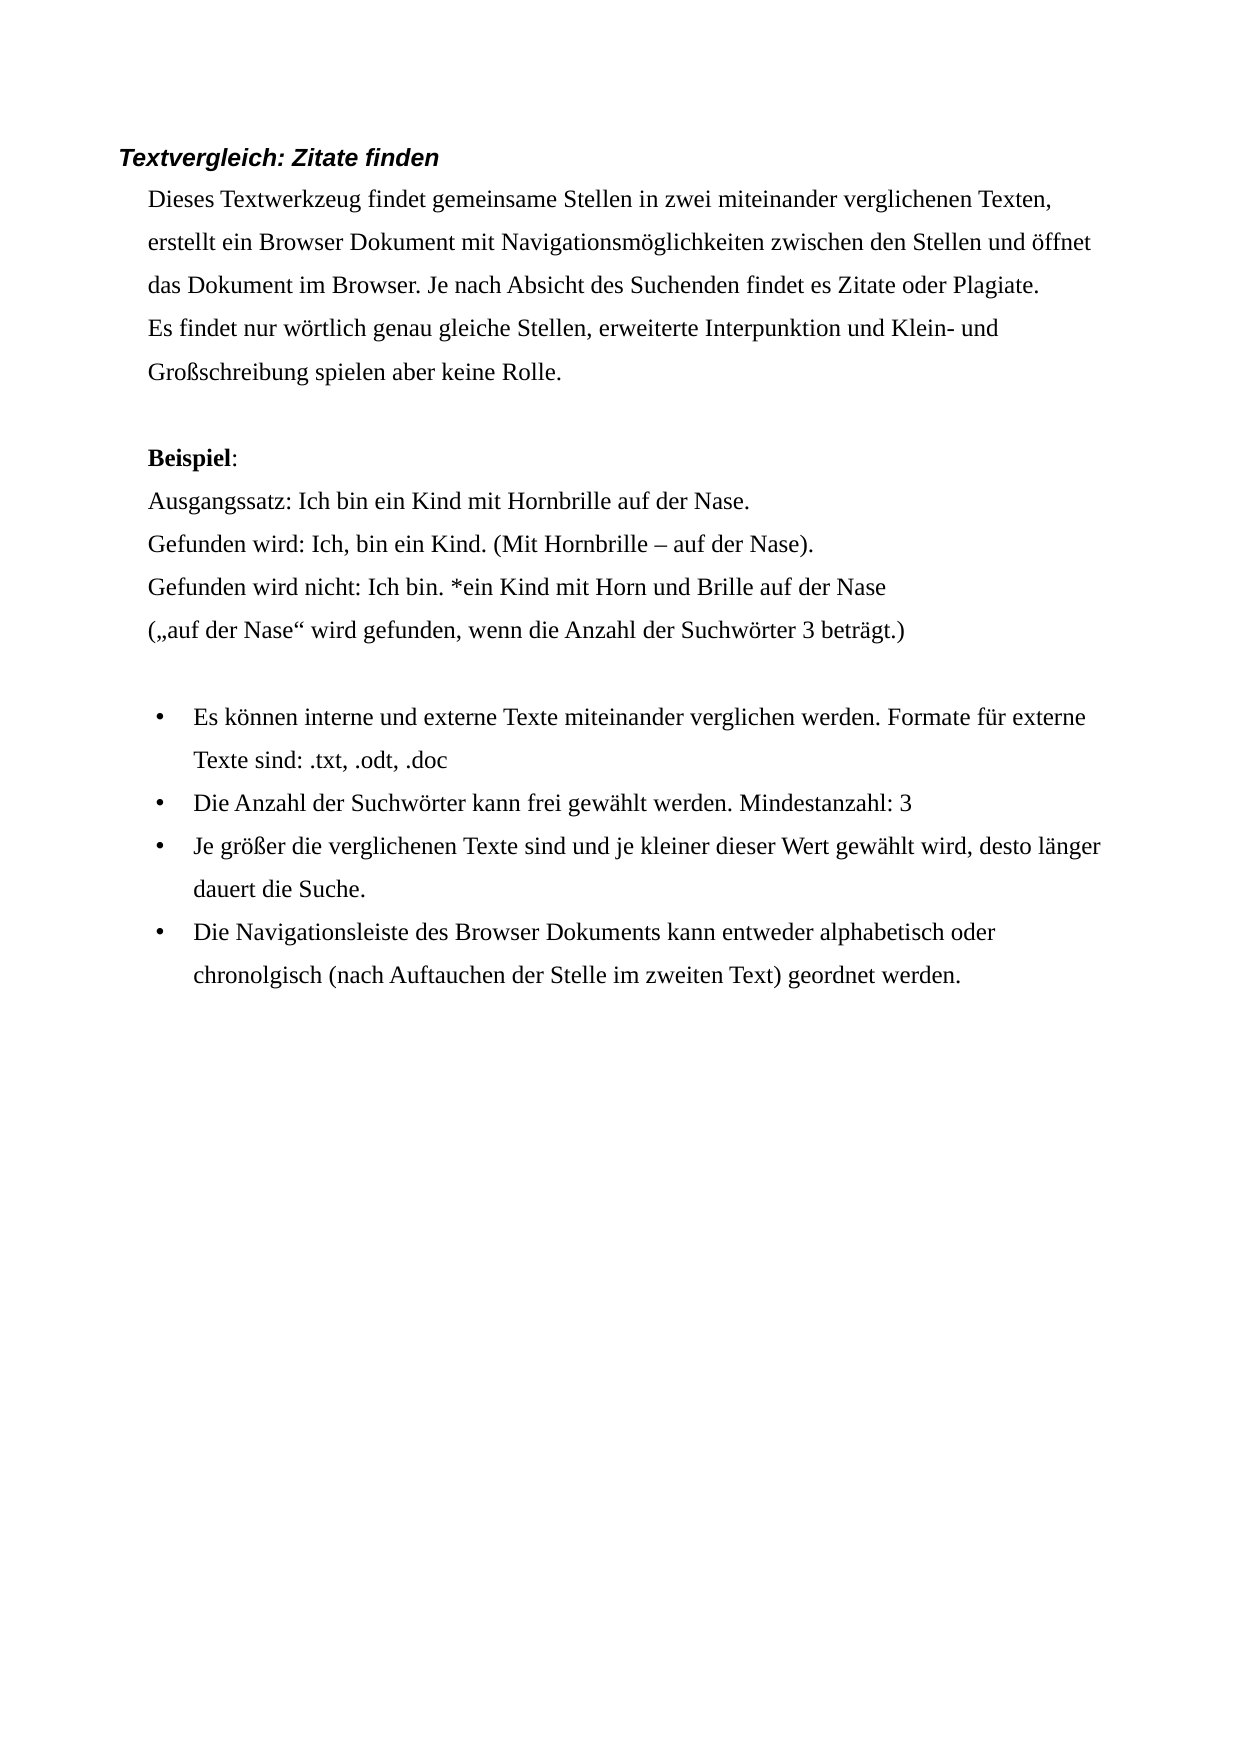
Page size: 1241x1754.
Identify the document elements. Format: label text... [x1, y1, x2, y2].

list Die Anzahl der Suchwörter kann frei gewählt werden. Mindestanzahl: 3 [156, 788, 1122, 817]
list Je größer die verglichenen Texte sind und je kleiner dieser Wert gewählt wird, desto länger dauert die Suche. [156, 831, 1122, 903]
text Dieses Textwerkzeug findet gemeinsame Stellen in zwei miteinander verglichenen Texten, erstellt ein Browser Dokument mit Navigationsmöglichkeiten zwischen den Stellen und öffnet das Dokument im Browser. Je nach Absicht des Suchenden findet es Zitate oder Plagiate. [148, 184, 1122, 299]
text Gefunden wird: Ich, bin ein Kind. (Mit Hornbrille – auf der Nase). [148, 529, 1122, 558]
list Die Navigationsleiste des Browser Dokuments kann entweder alphabetisch oder chronolgisch (nach Auftauchen der Stelle im zweiten Text) geordnet werden. [156, 917, 1122, 989]
text Es findet nur wörtlich genau gleiche Stellen, erweiterte Interpunktion und Klein- und Großschreibung spielen aber keine Rolle. [148, 313, 1122, 385]
list Es können interne und externe Texte miteinander verglichen werden. Formate für externe Texte sind: .txt, .odt, .doc [156, 702, 1122, 773]
text („auf der Nase“ wird gefunden, wenn die Anzahl der Suchwörter 3 beträgt.) [148, 615, 1122, 644]
text Beispiel: [148, 443, 1122, 472]
text Ausgangssatz: Ich bin ein Kind mit Hornbrille auf der Nase. [148, 486, 1122, 515]
text Gefunden wird nicht: Ich bin. *ein Kind mit Horn und Brille auf der Nase [148, 572, 1122, 601]
subtitle Textvergleich: Zitate finden [118, 143, 1122, 172]
